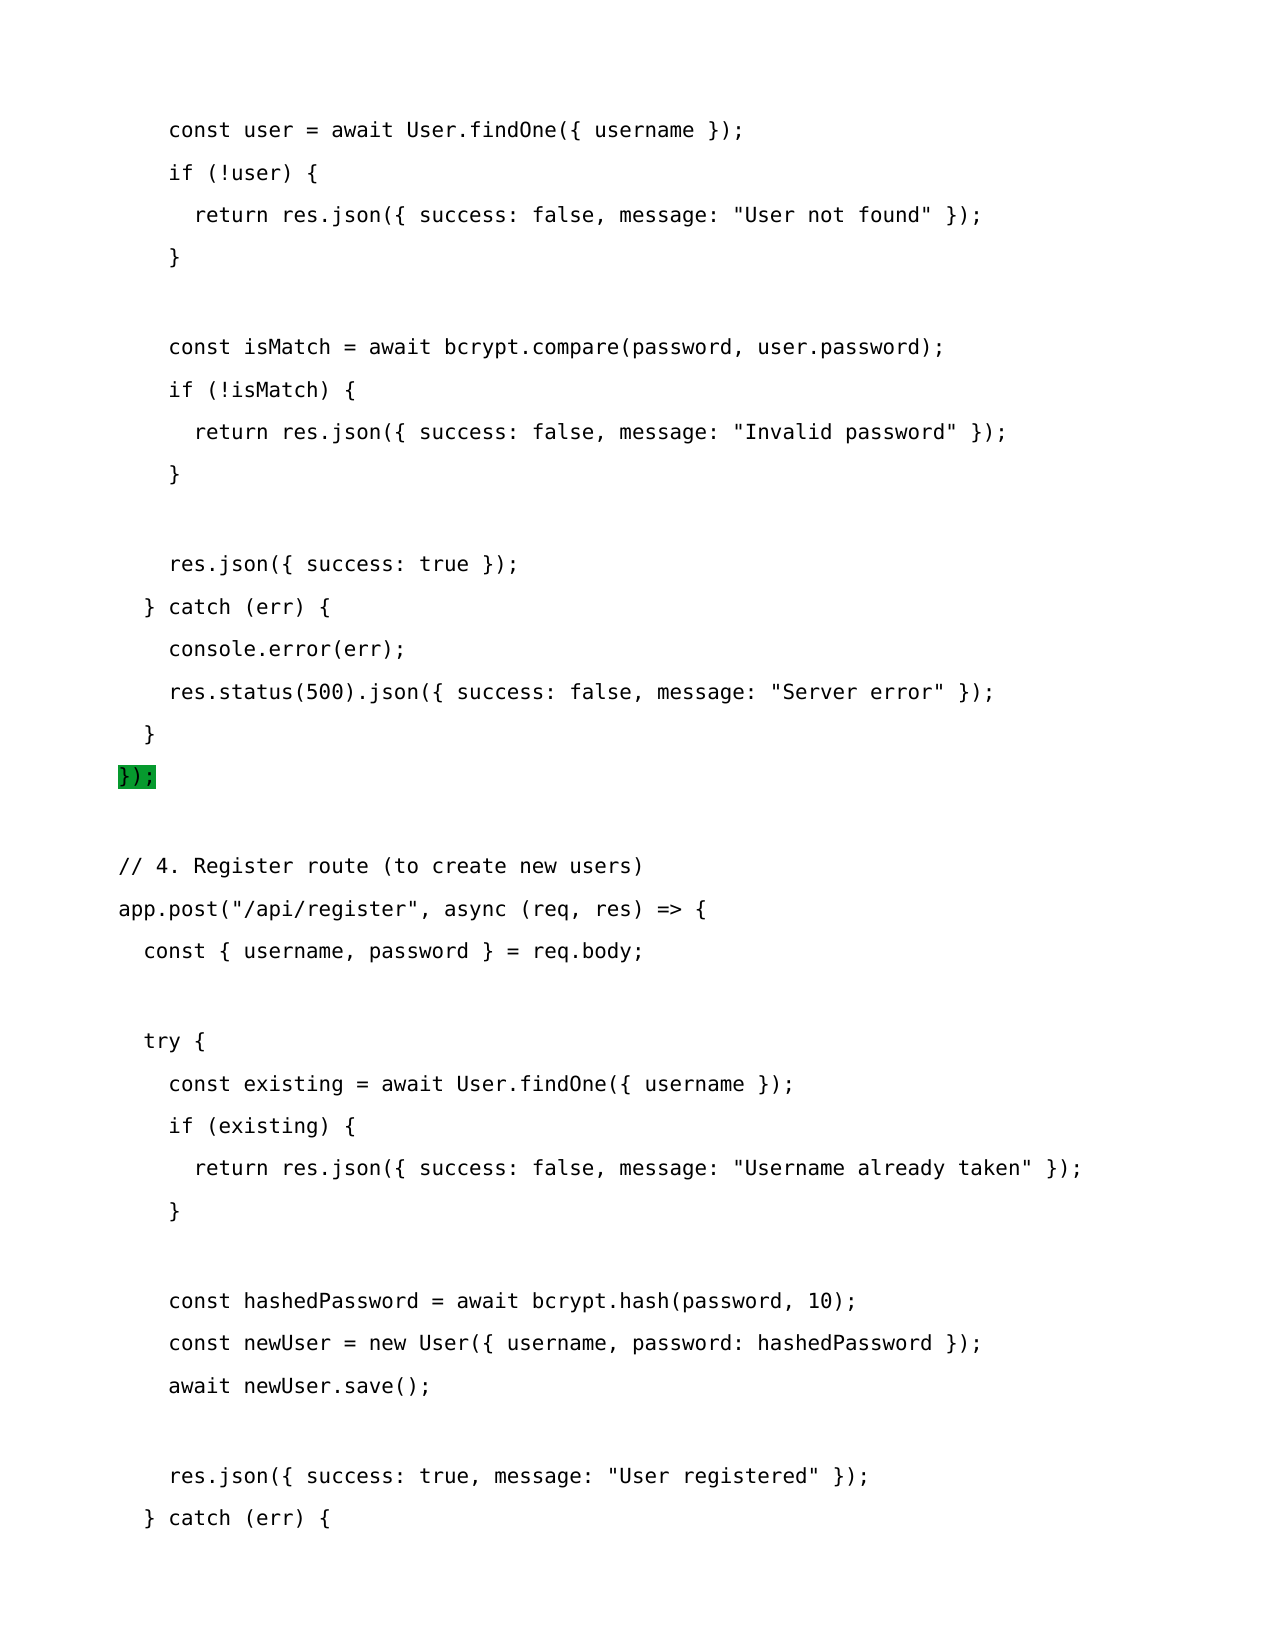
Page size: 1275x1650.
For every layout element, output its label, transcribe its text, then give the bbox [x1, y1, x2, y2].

text const hashedPassword = await bcrypt.hash(password, 10); [118, 1289, 1157, 1313]
text return res.json({ success: false, message: "User not found" }); [118, 203, 1157, 227]
text if (!user) { [118, 161, 1157, 185]
text await newUser.save(); [118, 1374, 1157, 1398]
text const isMatch = await bcrypt.compare(password, user.password); [118, 335, 1157, 359]
text } [118, 1199, 1157, 1223]
text const newUser = new User({ username, password: hashedPassword }); [118, 1331, 1157, 1356]
text res.status(500).json({ success: false, message: "Server error" }); [118, 680, 1157, 704]
text } catch (err) { [118, 595, 1157, 619]
text const existing = await User.findOne({ username }); [118, 1072, 1157, 1096]
text } [118, 722, 1157, 746]
text } [118, 462, 1157, 487]
text res.json({ success: true }); [118, 552, 1157, 577]
text } [118, 245, 1157, 269]
text return res.json({ success: false, message: "Username already taken" }); [118, 1156, 1157, 1181]
text const user = await User.findOne({ username }); [118, 118, 1157, 142]
text res.json({ success: true, message: "User registered" }); [118, 1464, 1157, 1488]
text if (existing) { [118, 1114, 1157, 1138]
text app.post("/api/register", async (req, res) => { [118, 897, 1157, 921]
text // 4. Register route (to create new users) [118, 854, 1157, 879]
text } catch (err) { [118, 1506, 1157, 1530]
text return res.json({ success: false, message: "Invalid password" }); [118, 420, 1157, 444]
text try { [118, 1029, 1157, 1053]
text if (!isMatch) { [118, 378, 1157, 402]
text const { username, password } = req.body; [118, 939, 1157, 963]
text }); [118, 764, 1157, 789]
text console.error(err); [118, 637, 1157, 662]
